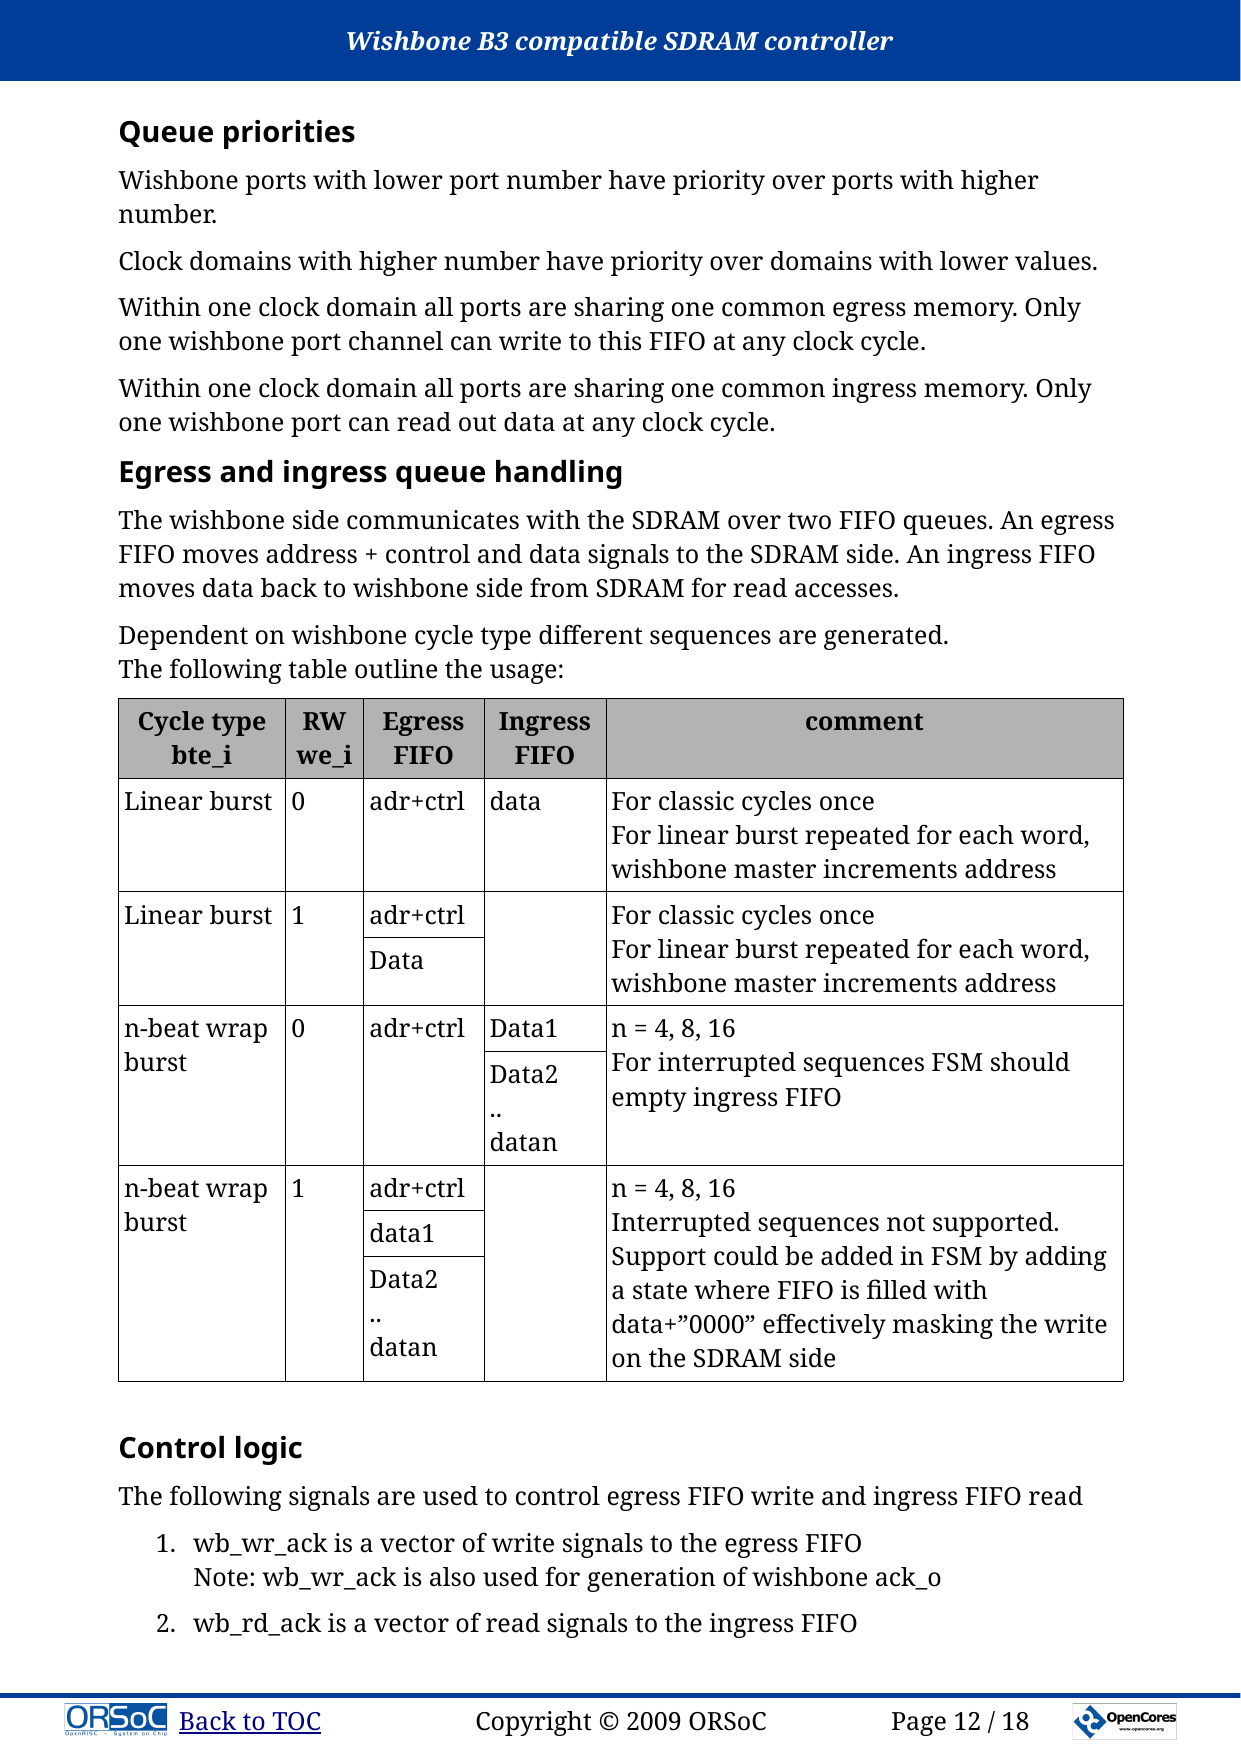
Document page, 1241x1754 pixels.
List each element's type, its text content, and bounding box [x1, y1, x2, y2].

table_cell Linear burst [119, 779, 285, 891]
subtitle Control logic [118, 1427, 1122, 1467]
table_header Ingress FIFO [485, 699, 606, 778]
picture [1072, 1703, 1177, 1740]
table_cell adr+ctrl [364, 779, 484, 891]
table_header Egress FIFO [364, 699, 484, 778]
subtitle Queue priorities [118, 111, 1122, 151]
table_cell n = 4, 8, 16 Interrupted sequences not supported. Support could be added in FSM by adding a state where FIFO is filled with data+”0000” effectively masking the write on the SDRAM side [607, 1166, 1123, 1381]
table_cell For classic cycles once For linear burst repeated for each word, wishbone master increments address [607, 779, 1123, 891]
subtitle Egress and ingress queue handling [118, 451, 1122, 491]
text Clock domains with higher number have priority over domains with lower values. [118, 243, 1122, 277]
table_cell data1 [364, 1211, 484, 1256]
table_cell Linear burst [119, 892, 285, 1005]
table_cell adr+ctrl [364, 1166, 484, 1210]
table_cell [485, 892, 606, 1005]
table_cell For classic cycles once For linear burst repeated for each word, wishbone master increments address [607, 892, 1123, 1005]
table_header comment [607, 699, 1123, 778]
table_cell 0 [286, 779, 363, 891]
text Within one clock domain all ports are sharing one common egress memory. Only one wishbone port channel can write to this FIFO at any clock cycle. [118, 290, 1122, 358]
table_cell Data2 .. datan [485, 1052, 606, 1164]
table_cell n-beat wrap burst [119, 1166, 285, 1381]
text The following signals are used to control egress FIFO write and ingress FIFO read [118, 1479, 1122, 1513]
table_header Cycle type bte_i [119, 699, 285, 778]
table_cell 1 [286, 1166, 363, 1381]
text The wishbone side communicates with the SDRAM over two FIFO queues. An egress FIFO moves address + control and data signals to the SDRAM side. An ingress FIFO moves data back to wishbone side from SDRAM for read accesses. [118, 503, 1122, 605]
table_cell Data2 .. datan [364, 1257, 484, 1381]
table_cell data [485, 779, 606, 891]
list wb_wr_ack is a vector of write signals to the egress FIFO Note: wb_wr_ack is also used for generation of wishbone ack_o [156, 1525, 1122, 1593]
text Dependent on wishbone cycle type different sequences are generated. The following table outline the usage: [118, 617, 1122, 686]
table_cell n = 4, 8, 16 For interrupted sequences FSM should empty ingress FIFO [607, 1006, 1123, 1164]
table_cell Data [364, 938, 484, 1005]
table_header RW we_i [286, 699, 363, 778]
table_cell 1 [286, 892, 363, 1005]
table_cell adr+ctrl [364, 1006, 484, 1164]
table_cell Data1 [485, 1006, 606, 1051]
picture [64, 1703, 168, 1736]
table_cell adr+ctrl [364, 892, 484, 937]
text Wishbone ports with lower port number have priority over ports with higher number. [118, 163, 1122, 231]
table_cell 0 [286, 1006, 363, 1164]
list wb_rd_ack is a vector of read signals to the ingress FIFO [156, 1606, 1122, 1640]
table_cell [485, 1166, 606, 1381]
text Within one clock domain all ports are sharing one common ingress memory. Only one wishbone port can read out data at any clock cycle. [118, 370, 1122, 438]
table_cell n-beat wrap burst [119, 1006, 285, 1164]
